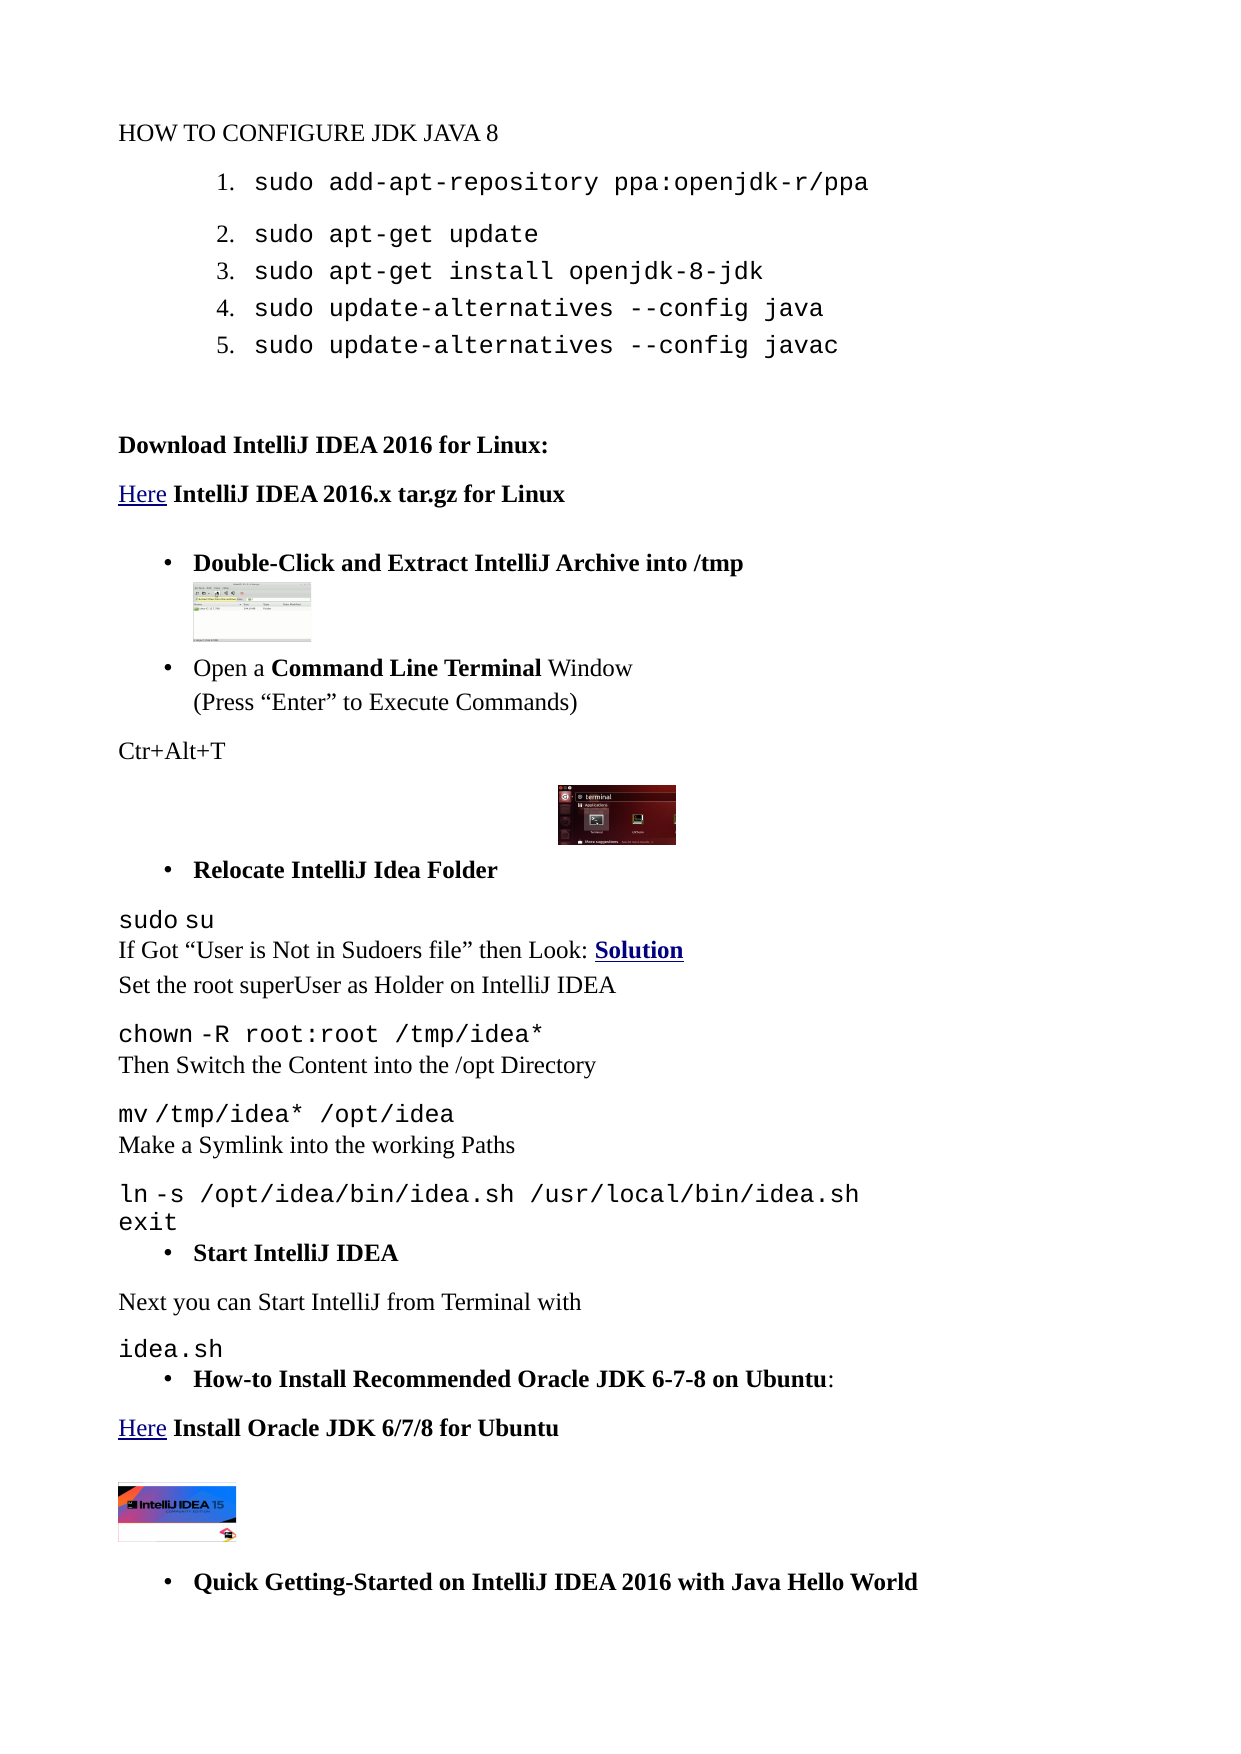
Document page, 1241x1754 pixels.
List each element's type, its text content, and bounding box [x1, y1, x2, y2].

table_header sudo su [118, 905, 218, 936]
picture [118, 1482, 237, 1542]
list sudo update-alternatives --config java [216, 293, 1122, 323]
table_header idea.sh [118, 1336, 226, 1364]
list sudo update-alternatives --config javac [216, 330, 1122, 361]
text Here Install Oracle JDK 6/7/8 for Ubuntu [118, 1413, 1122, 1442]
table_header chown -R root:root /tmp/idea* [118, 1019, 553, 1050]
text Then Switch the Content into the /opt Directory [118, 1050, 1122, 1079]
text Here IntelliJ IDEA 2016.x tar.gz for Linux [118, 479, 1122, 508]
list sudo apt-get install openjdk-8-jdk [216, 256, 1122, 287]
picture [193, 582, 312, 642]
list Double-Click and Extract IntelliJ Archive into /tmp [164, 548, 1122, 647]
list Start IntelliJ IDEA [164, 1238, 1122, 1267]
text Next you can Start IntelliJ from Terminal with [118, 1287, 1122, 1316]
text Make a Symlink into the working Paths [118, 1130, 1122, 1158]
list Open a Command Line Terminal Window (Press “Enter” to Execute Commands) [164, 653, 1122, 716]
list Quick Getting-Started on IntelliJ IDEA 2016 with Java Hello World [164, 1567, 1122, 1596]
list sudo apt-get update [216, 219, 1122, 249]
table_header exit [118, 1210, 181, 1238]
picture [558, 785, 676, 845]
text Download IntelliJ IDEA 2016 for Linux: [118, 430, 1122, 459]
list sudo add-apt-repository ppa:openjdk-r/ppa [216, 167, 1122, 198]
text Ctr+Alt+T [118, 736, 1122, 765]
table_header ln -s /opt/idea/bin/idea.sh /usr/local/bin/idea.sh [118, 1179, 873, 1210]
text HOW TO CONFIGURE JDK JAVA 8 [118, 118, 1122, 147]
list How-to Install Recommended Oracle JDK 6-7-8 on Ubuntu: [164, 1364, 1122, 1393]
table_header mv /tmp/idea* /opt/idea [118, 1099, 461, 1130]
list Relocate IntelliJ Idea Folder [164, 856, 1122, 884]
text If Got “User is Not in Sudoers file” then Look: Solution Set the root superUser as Holder on IntelliJ IDEA [118, 936, 1122, 999]
